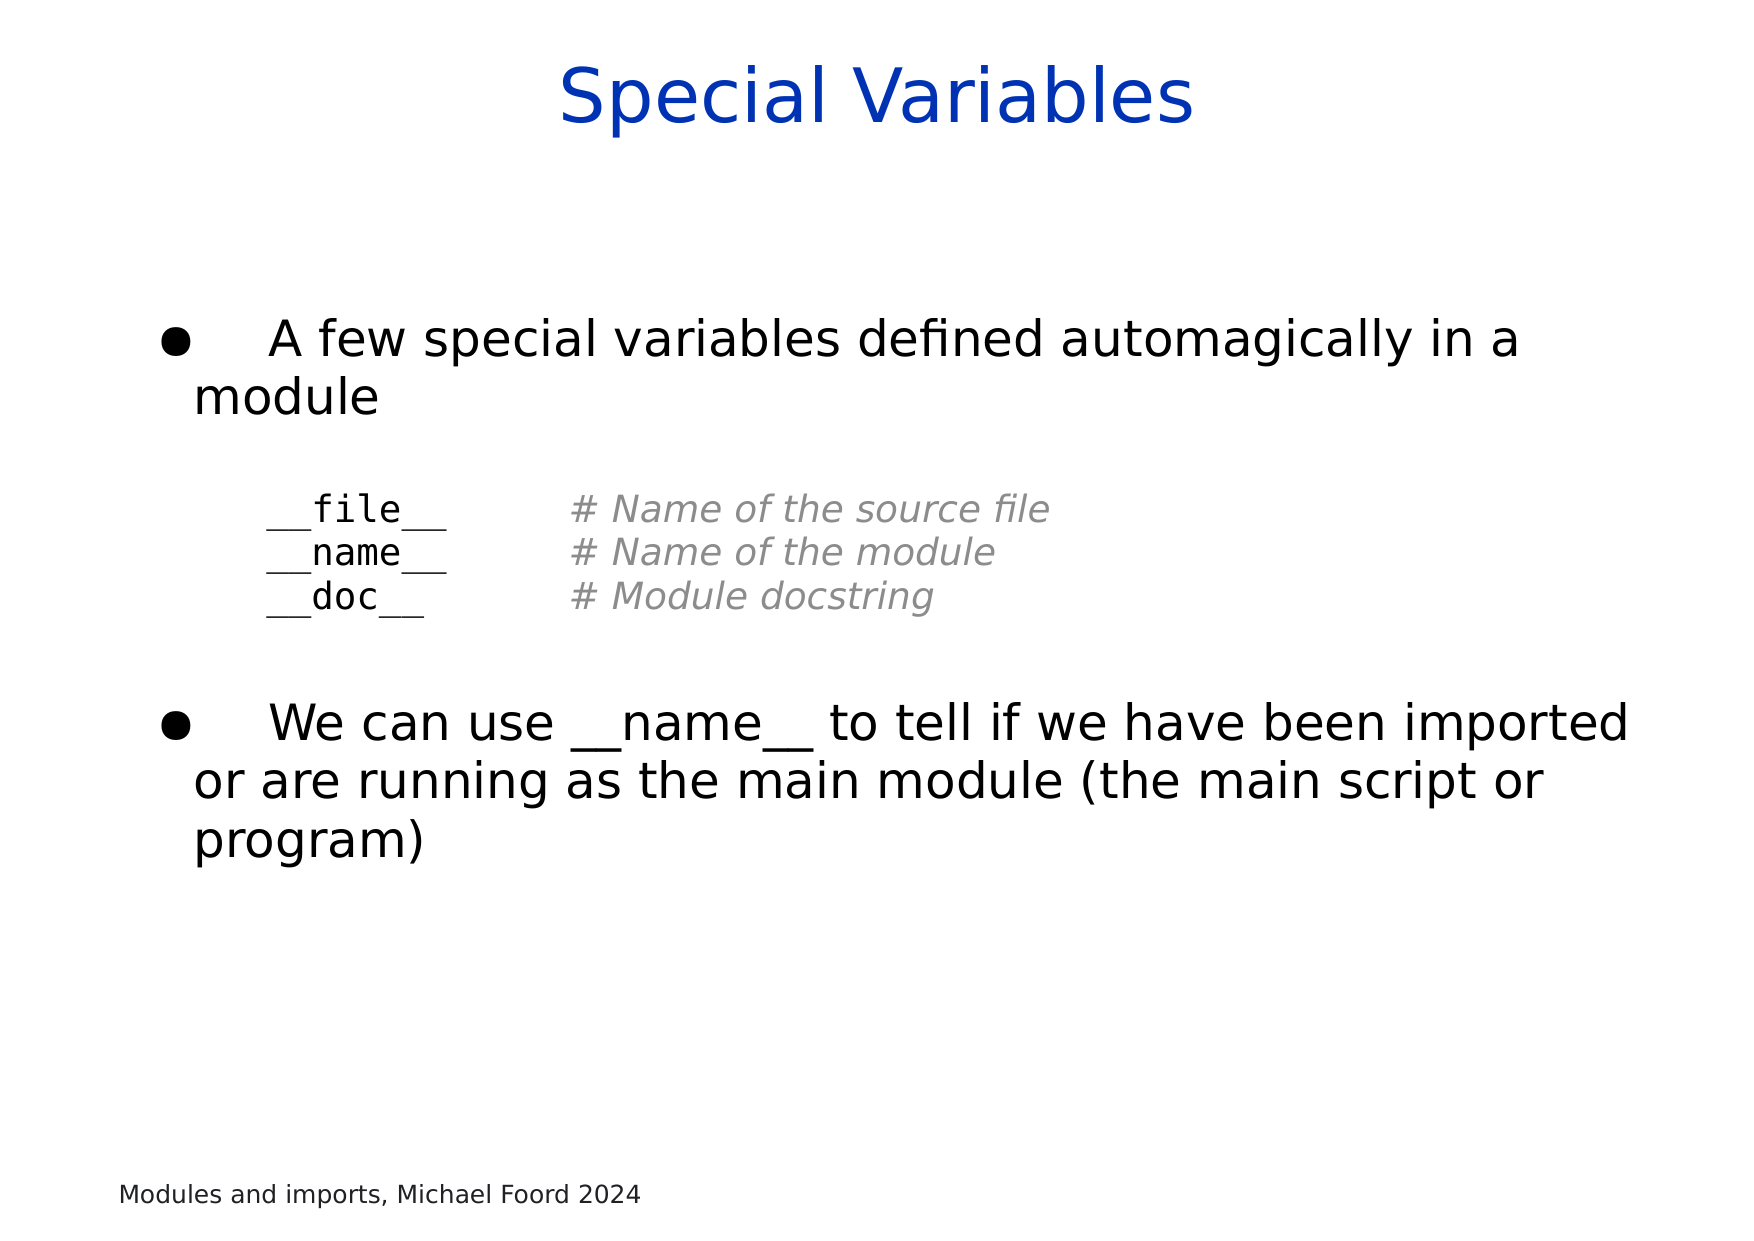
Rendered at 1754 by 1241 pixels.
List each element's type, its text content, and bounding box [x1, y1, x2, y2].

text __doc__ # Module docstring [266, 575, 1636, 618]
text Special Variables [118, 53, 1636, 140]
list We can use __name__ to tell if we have been imported or are running as the main module (the main script or program) [156, 694, 1636, 869]
text __name__ # Name of the module [266, 531, 1636, 575]
list A few special variables defined automagically in a module [156, 310, 1636, 426]
text __file__ # Name of the source file [266, 487, 1636, 531]
